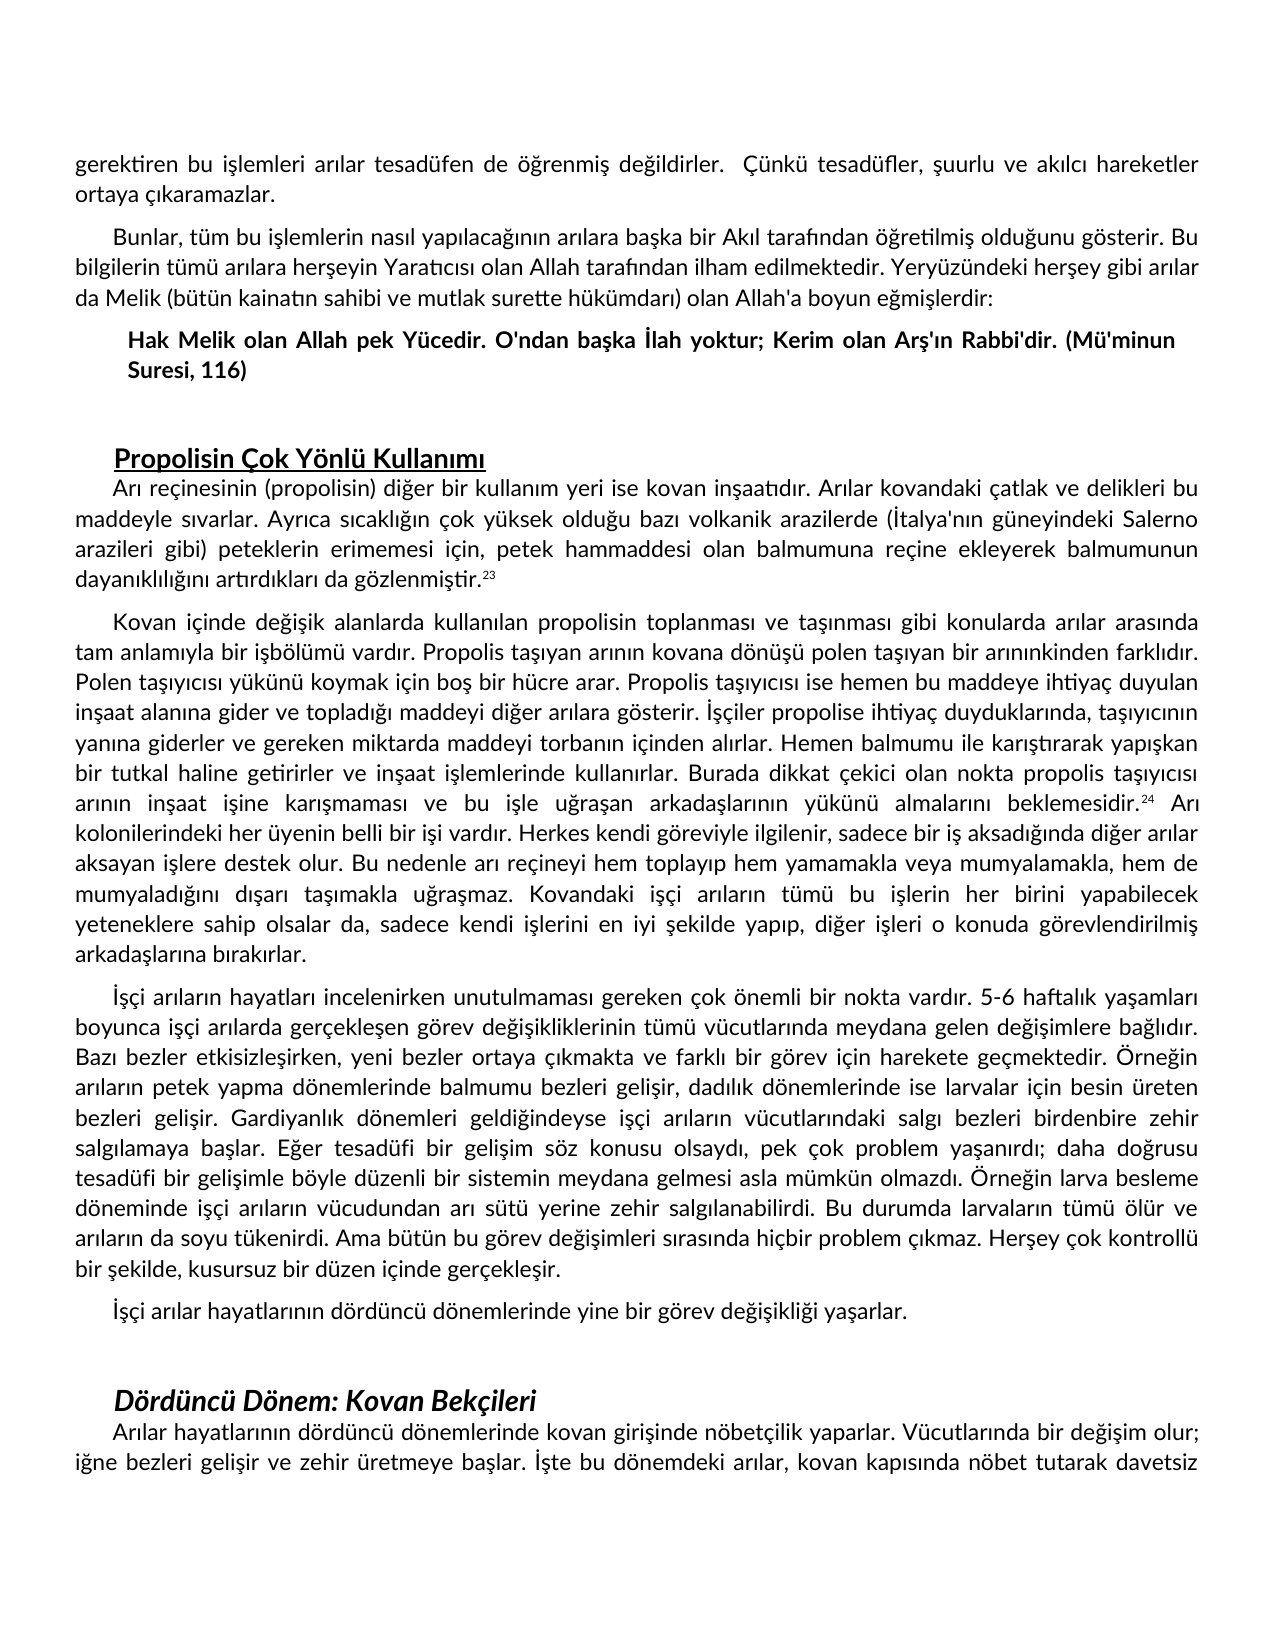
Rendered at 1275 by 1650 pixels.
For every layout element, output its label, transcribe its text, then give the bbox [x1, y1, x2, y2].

text Hak Melik olan Allah pek Yücedir. O'ndan başka İlah yoktur; Kerim olan Arş'ın Rabbi'dir. (Mü'minun Suresi, 116) [127, 326, 1177, 384]
text Arı reçinesinin (propolisin) diğer bir kullanım yeri ise kovan inşaatıdır. Arılar kovandaki çatlak ve delikleri bu maddeyle sıvarlar. Ayrıca sıcaklığın çok yüksek olduğu bazı volkanik arazilerde (İtalya'nın güneyindeki Salerno arazileri gibi) peteklerin erimemesi için, petek hammaddesi olan balmumuna reçine ekleyerek balmumunun dayanıklılığını artırdıkları da gözlenmiştir.23 [75, 474, 1200, 592]
text Arılar hayatlarının dördüncü dönemlerinde kovan girişinde nöbetçilik yaparlar. Vücutlarında bir değişim olur; iğne bezleri gelişir ve zehir üretmeye başlar. İşte bu dönemdeki arılar, kovan kapısında nöbet tutarak davetsiz [75, 1417, 1200, 1475]
text İşçi arıların hayatları incelenirken unutulmaması gereken çok önemli bir nokta vardır. 5-6 haftalık yaşamları boyunca işçi arılarda gerçekleşen görev değişikliklerinin tümü vücutlarında meydana gelen değişimlere bağlıdır. Bazı bezler etkisizleşirken, yeni bezler ortaya çıkmakta ve farklı bir görev için harekete geçmektedir. Örneğin arıların petek yapma dönemlerinde balmumu bezleri gelişir, dadılık dönemlerinde ise larvalar için besin üreten bezleri gelişir. Gardiyanlık dönemleri geldiğindeyse işçi arıların vücutlarındaki salgı bezleri birdenbire zehir salgılamaya başlar. Eğer tesadüfi bir gelişim söz konusu olsaydı, pek çok problem yaşanırdı; daha doğrusu tesadüfi bir gelişimle böyle düzenli bir sistemin meydana gelmesi asla mümkün olmazdı. Örneğin larva besleme döneminde işçi arıların vücudundan arı sütü yerine zehir salgılanabilirdi. Bu durumda larvaların tümü ölür ve arıların da soyu tükenirdi. Ama bütün bu görev değişimleri sırasında hiçbir problem çıkmaz. Herşey çok kontrollü bir şekilde, kusursuz bir düzen içinde gerçekleşir. [75, 982, 1200, 1282]
text gerektiren bu işlemleri arılar tesadüfen de öğrenmiş değildirler. Çünkü tesadüfler, şuurlu ve akılcı hareketler ortaya çıkaramazlar. [75, 150, 1200, 208]
text Bunlar, tüm bu işlemlerin nasıl yapılacağının arılara başka bir Akıl tarafından öğretilmiş olduğunu gösterir. Bu bilgilerin tümü arılara herşeyin Yaratıcısı olan Allah tarafından ilham edilmektedir. Yeryüzündeki herşey gibi arılar da Melik (bütün kainatın sahibi ve mutlak surette hükümdarı) olan Allah'a boyun eğmişlerdir: [75, 223, 1200, 311]
subtitle Dördüncü Dönem: Kovan Bekçileri [113, 1382, 1200, 1417]
text Kovan içinde değişik alanlarda kullanılan propolisin toplanması ve taşınması gibi konularda arılar arasında tam anlamıyla bir işbölümü vardır. Propolis taşıyan arının kovana dönüşü polen taşıyan bir arınınkinden farklıdır. Polen taşıyıcısı yükünü koymak için boş bir hücre arar. Propolis taşıyıcısı ise hemen bu maddeye ihtiyaç duyulan inşaat alanına gider ve topladığı maddeyi diğer arılara gösterir. İşçiler propolise ihtiyaç duyduklarında, taşıyıcının yanına giderler ve gereken miktarda maddeyi torbanın içinden alırlar. Hemen balmumu ile karıştırarak yapışkan bir tutkal haline getirirler ve inşaat işlemlerinde kullanırlar. Burada dikkat çekici olan nokta propolis taşıyıcısı arının inşaat işine karışmaması ve bu işle uğraşan arkadaşlarının yükünü almalarını beklemesidir.24 Arı kolonilerindeki her üyenin belli bir işi vardır. Herkes kendi göreviyle ilgilenir, sadece bir iş aksadığında diğer arılar aksayan işlere destek olur. Bu nedenle arı reçineyi hem toplayıp hem yamamakla veya mumyalamakla, hem de mumyaladığını dışarı taşımakla uğraşmaz. Kovandaki işçi arıların tümü bu işlerin her birini yapabilecek yeteneklere sahip olsalar da, sadece kendi işlerini en iyi şekilde yapıp, diğer işleri o konuda görevlendirilmiş arkadaşlarına bırakırlar. [75, 607, 1200, 967]
text İşçi arılar hayatlarının dördüncü dönemlerinde yine bir görev değişikliği yaşarlar. [75, 1297, 1200, 1324]
subtitle Propolisin Çok Yönlü Kullanımı [113, 442, 1200, 474]
